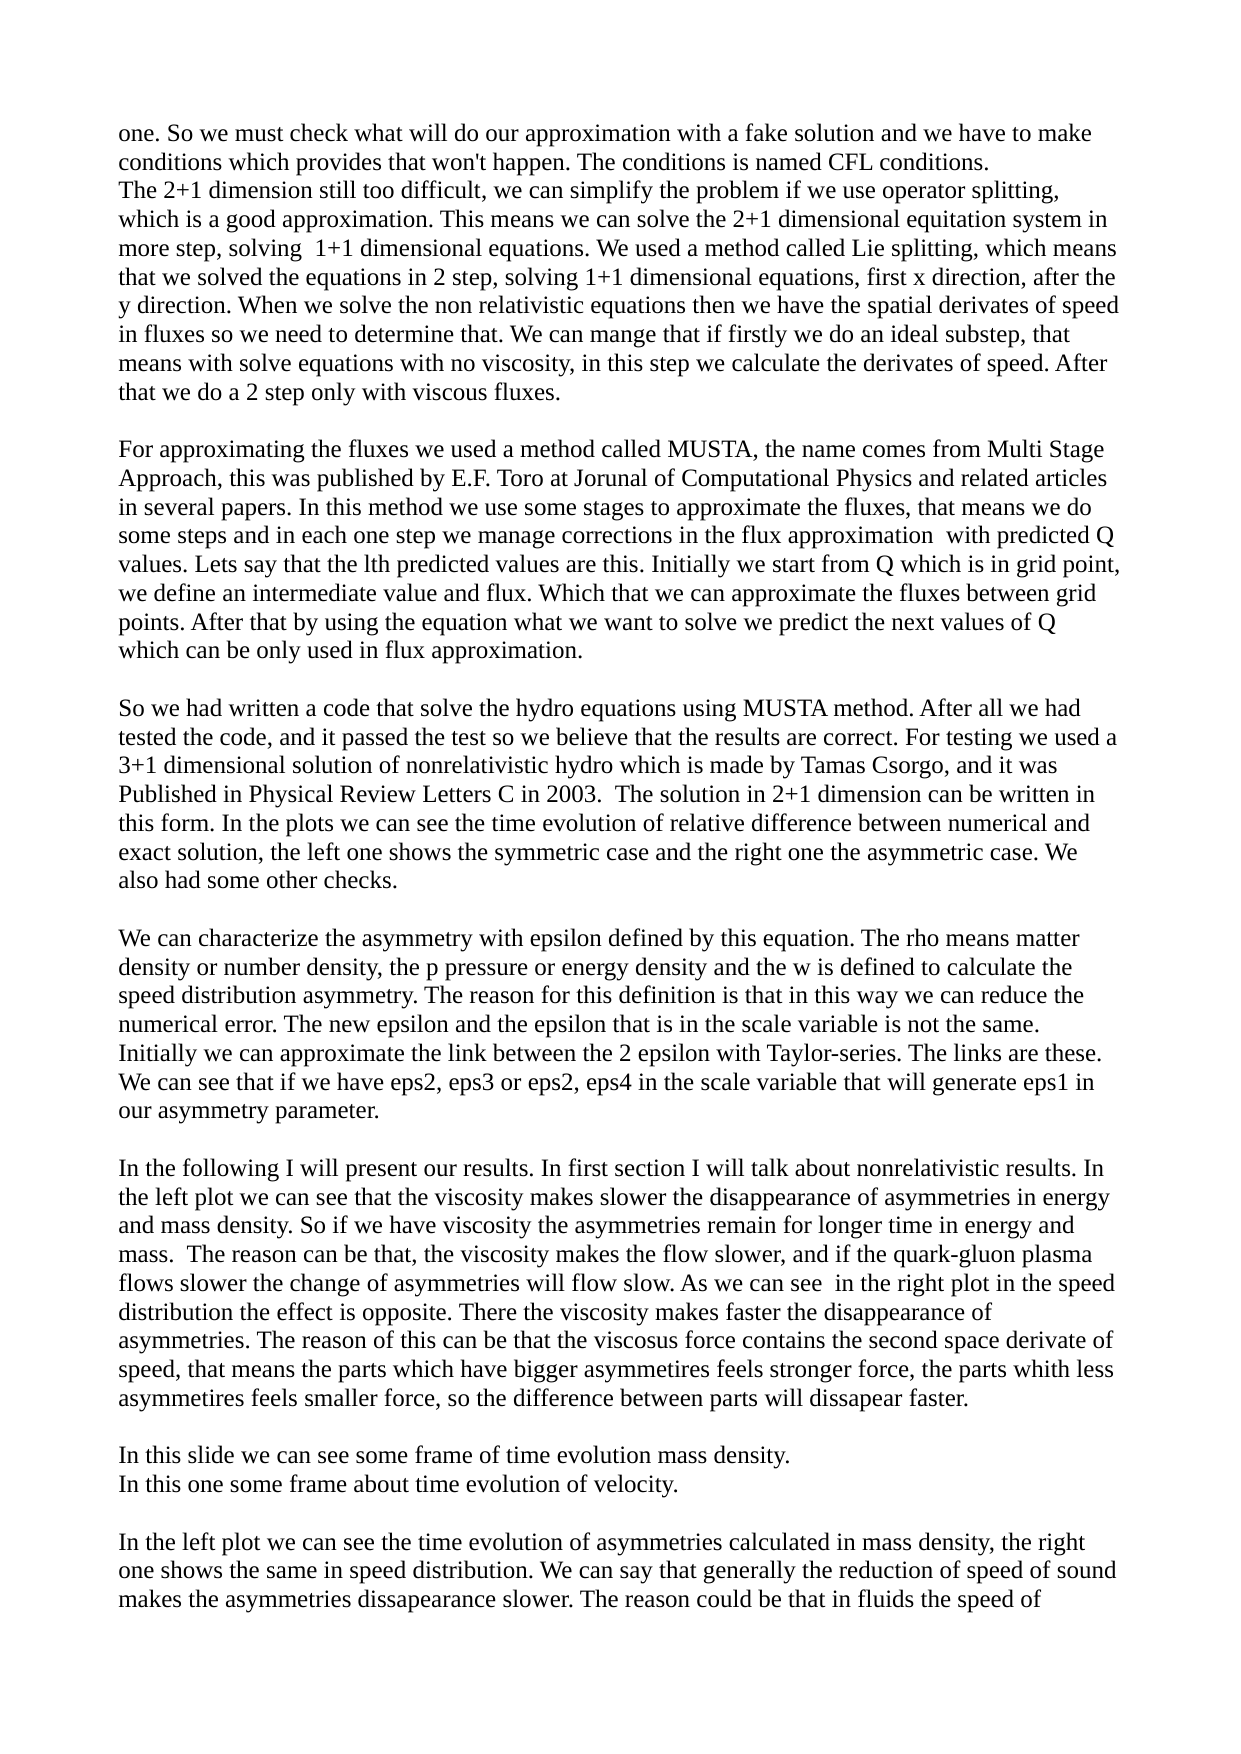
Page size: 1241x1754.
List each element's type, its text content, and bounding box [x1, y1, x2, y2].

text In this slide we can see some frame of time evolution mass density. [118, 1441, 1122, 1469]
text one. So we must check what will do our approximation with a fake solution and we have to make conditions which provides that won't happen. The conditions is named CFL conditions. [118, 118, 1122, 176]
text We can characterize the asymmetry with epsilon defined by this equation. The rho means matter density or number density, the p pressure or energy density and the w is defined to calculate the speed distribution asymmetry. The reason for this definition is that in this way we can reduce the numerical error. The new epsilon and the epsilon that is in the scale variable is not the same. Initially we can approximate the link between the 2 epsilon with Taylor-series. The links are these. We can see that if we have eps2, eps3 or eps2, eps4 in the scale variable that will generate eps1 in our asymmetry parameter. [118, 923, 1122, 1124]
text In the left plot we can see the time evolution of asymmetries calculated in mass density, the right one shows the same in speed distribution. We can say that generally the reduction of speed of sound makes the asymmetries dissapearance slower. The reason could be that in fluids the speed of [118, 1527, 1122, 1613]
text For approximating the fluxes we used a method called MUSTA, the name comes from Multi Stage Approach, this was published by E.F. Toro at Jorunal of Computational Physics and related articles in several papers. In this method we use some stages to approximate the fluxes, that means we do some steps and in each one step we manage corrections in the flux approximation with predicted Q values. Lets say that the lth predicted values are this. Initially we start from Q which is in grid point, we define an intermediate value and flux. Which that we can approximate the fluxes between grid points. After that by using the equation what we want to solve we predict the next values of Q which can be only used in flux approximation. [118, 434, 1122, 664]
text So we had written a code that solve the hydro equations using MUSTA method. After all we had tested the code, and it passed the test so we believe that the results are correct. For testing we used a 3+1 dimensional solution of nonrelativistic hydro which is made by Tamas Csorgo, and it was Published in Physical Review Letters C in 2003. The solution in 2+1 dimension can be written in this form. In the plots we can see the time evolution of relative difference between numerical and exact solution, the left one shows the symmetric case and the right one the asymmetric case. We also had some other checks. [118, 693, 1122, 894]
text In the following I will present our results. In first section I will talk about nonrelativistic results. In the left plot we can see that the viscosity makes slower the disappearance of asymmetries in energy and mass density. So if we have viscosity the asymmetries remain for longer time in energy and mass. The reason can be that, the viscosity makes the flow slower, and if the quark-gluon plasma flows slower the change of asymmetries will flow slow. As we can see in the right plot in the speed distribution the effect is opposite. There the viscosity makes faster the disappearance of asymmetries. The reason of this can be that the viscosus force contains the second space derivate of speed, that means the parts which have bigger asymmetires feels stronger force, the parts whith less asymmetires feels smaller force, so the difference between parts will dissapear faster. [118, 1153, 1122, 1412]
text The 2+1 dimension still too difficult, we can simplify the problem if we use operator splitting, which is a good approximation. This means we can solve the 2+1 dimensional equitation system in more step, solving 1+1 dimensional equations. We used a method called Lie splitting, which means that we solved the equations in 2 step, solving 1+1 dimensional equations, first x direction, after the y direction. When we solve the non relativistic equations then we have the spatial derivates of speed in fluxes so we need to determine that. We can mange that if firstly we do an ideal substep, that means with solve equations with no viscosity, in this step we calculate the derivates of speed. After that we do a 2 step only with viscous fluxes. [118, 176, 1122, 406]
text In this one some frame about time evolution of velocity. [118, 1469, 1122, 1498]
